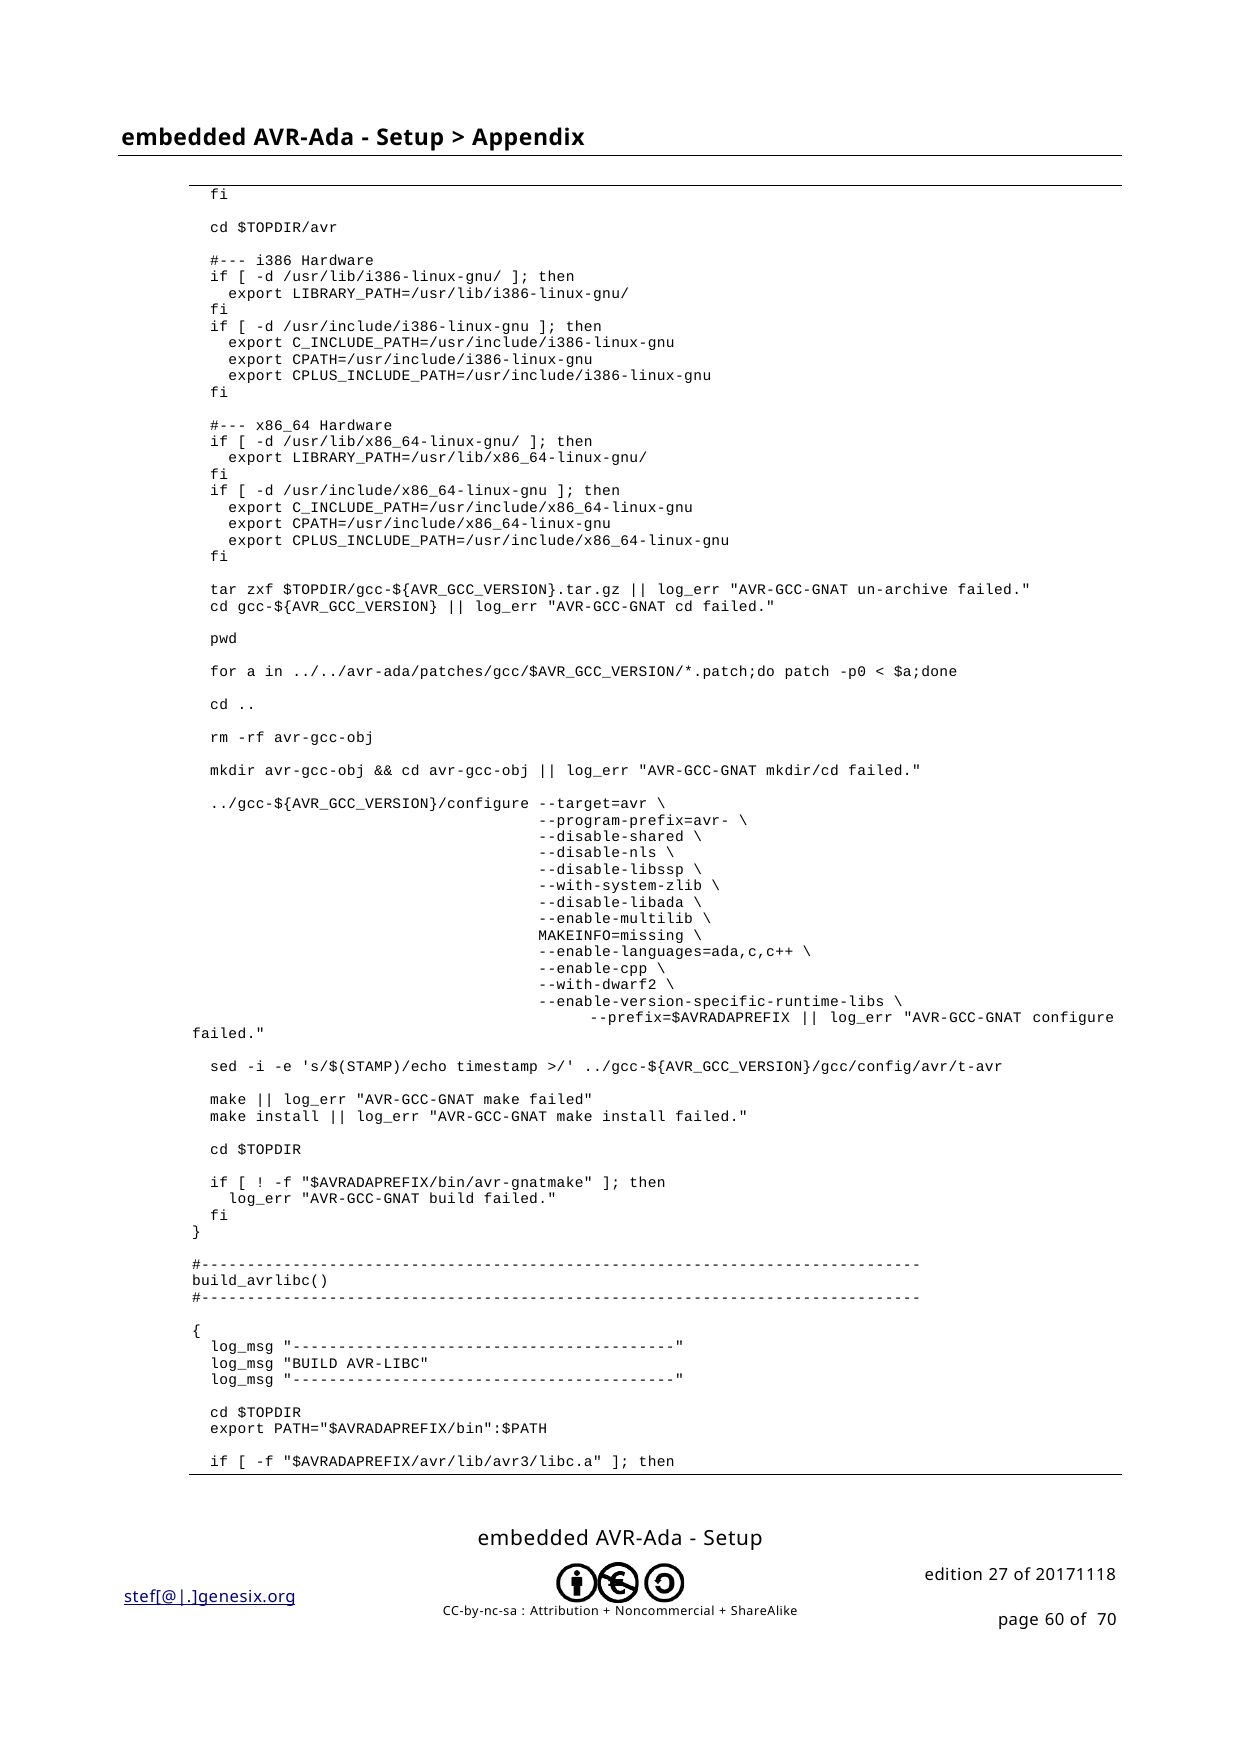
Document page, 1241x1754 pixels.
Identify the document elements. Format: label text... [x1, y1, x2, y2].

list --disable-nls \ [189, 843, 1122, 859]
list fi [189, 300, 1122, 316]
list --enable-multilib \ [189, 909, 1122, 925]
list export CPLUS_INCLUDE_PATH=/usr/include/i386-linux-gnu [189, 366, 1122, 382]
list export LIBRARY_PATH=/usr/lib/i386-linux-gnu/ [189, 283, 1122, 300]
list export LIBRARY_PATH=/usr/lib/x86_64-linux-gnu/ [189, 448, 1122, 464]
list if [ ! -f "$AVRADAPREFIX/bin/avr-gnatmake" ]; then [189, 1172, 1122, 1188]
list fi [189, 1205, 1122, 1221]
list if [ -f "$AVRADAPREFIX/avr/lib/avr3/libc.a" ]; then [189, 1452, 1122, 1474]
list cd $TOPDIR/avr [189, 217, 1122, 237]
list fi [189, 382, 1122, 402]
list pwd [189, 629, 1122, 648]
list make || log_err "AVR-GCC-GNAT make failed" [189, 1090, 1122, 1106]
list fi [189, 464, 1122, 481]
picture [643, 1562, 685, 1603]
list if [ -d /usr/include/i386-linux-gnu ]; then [189, 316, 1122, 333]
list if [ -d /usr/lib/i386-linux-gnu/ ]; then [189, 267, 1122, 283]
list cd gcc-${AVR_GCC_VERSION} || log_err "AVR-GCC-GNAT cd failed." [189, 596, 1122, 616]
list ../gcc-${AVR_GCC_VERSION}/configure --target=avr \ [189, 793, 1122, 810]
list export C_INCLUDE_PATH=/usr/include/i386-linux-gnu [189, 333, 1122, 349]
list if [ -d /usr/include/x86_64-linux-gnu ]; then [189, 481, 1122, 497]
list #------------------------------------------------------------------------------- [189, 1287, 1122, 1307]
list #--- i386 Hardware [189, 250, 1122, 267]
list log_err "AVR-GCC-GNAT build failed." [189, 1188, 1122, 1205]
list #------------------------------------------------------------------------------- [189, 1254, 1122, 1271]
list if [ -d /usr/lib/x86_64-linux-gnu/ ]; then [189, 431, 1122, 448]
list mkdir avr-gcc-obj && cd avr-gcc-obj || log_err "AVR-GCC-GNAT mkdir/cd failed." [189, 761, 1122, 780]
list rm -rf avr-gcc-obj [189, 728, 1122, 747]
list --disable-libada \ [189, 892, 1122, 909]
list sed -i -e 's/$(STAMP)/echo timestamp >/' ../gcc-${AVR_GCC_VERSION}/gcc/config/avr/t-avr [189, 1057, 1122, 1076]
list log_msg "------------------------------------------" [189, 1337, 1122, 1353]
list --program-prefix=avr- \ [189, 810, 1122, 826]
list log_msg "------------------------------------------" [189, 1369, 1122, 1389]
list fi [189, 186, 1122, 204]
list --disable-shared \ [189, 826, 1122, 843]
list tar zxf $TOPDIR/gcc-${AVR_GCC_VERSION}.tar.gz || log_err "AVR-GCC-GNAT un-archive failed." [189, 579, 1122, 596]
list build_avrlibc() [189, 1271, 1122, 1287]
list export CPLUS_INCLUDE_PATH=/usr/include/x86_64-linux-gnu [189, 530, 1122, 547]
list log_msg "BUILD AVR-LIBC" [189, 1353, 1122, 1369]
list --prefix=$AVRADAPREFIX || log_err "AVR-GCC-GNAT configure failed." [189, 1007, 1122, 1043]
list export CPATH=/usr/include/x86_64-linux-gnu [189, 514, 1122, 530]
list for a in ../../avr-ada/patches/gcc/$AVR_GCC_VERSION/*.patch;do patch -p0 < $a;done [189, 662, 1122, 681]
picture [555, 1562, 639, 1603]
list } [189, 1221, 1122, 1241]
list { [189, 1320, 1122, 1337]
list --enable-languages=ada,c,c++ \ [189, 942, 1122, 958]
list make install || log_err "AVR-GCC-GNAT make install failed." [189, 1106, 1122, 1126]
list cd .. [189, 695, 1122, 714]
list MAKEINFO=missing \ [189, 925, 1122, 942]
list export PATH="$AVRADAPREFIX/bin":$PATH [189, 1419, 1122, 1438]
list --enable-version-specific-runtime-libs \ [189, 991, 1122, 1007]
list fi [189, 547, 1122, 566]
list #--- x86_64 Hardware [189, 415, 1122, 431]
list export C_INCLUDE_PATH=/usr/include/x86_64-linux-gnu [189, 497, 1122, 514]
list cd $TOPDIR [189, 1139, 1122, 1159]
list --with-dwarf2 \ [189, 974, 1122, 991]
list export CPATH=/usr/include/i386-linux-gnu [189, 349, 1122, 366]
list --with-system-zlib \ [189, 876, 1122, 892]
list --disable-libssp \ [189, 859, 1122, 876]
list --enable-cpp \ [189, 958, 1122, 974]
list cd $TOPDIR [189, 1402, 1122, 1419]
